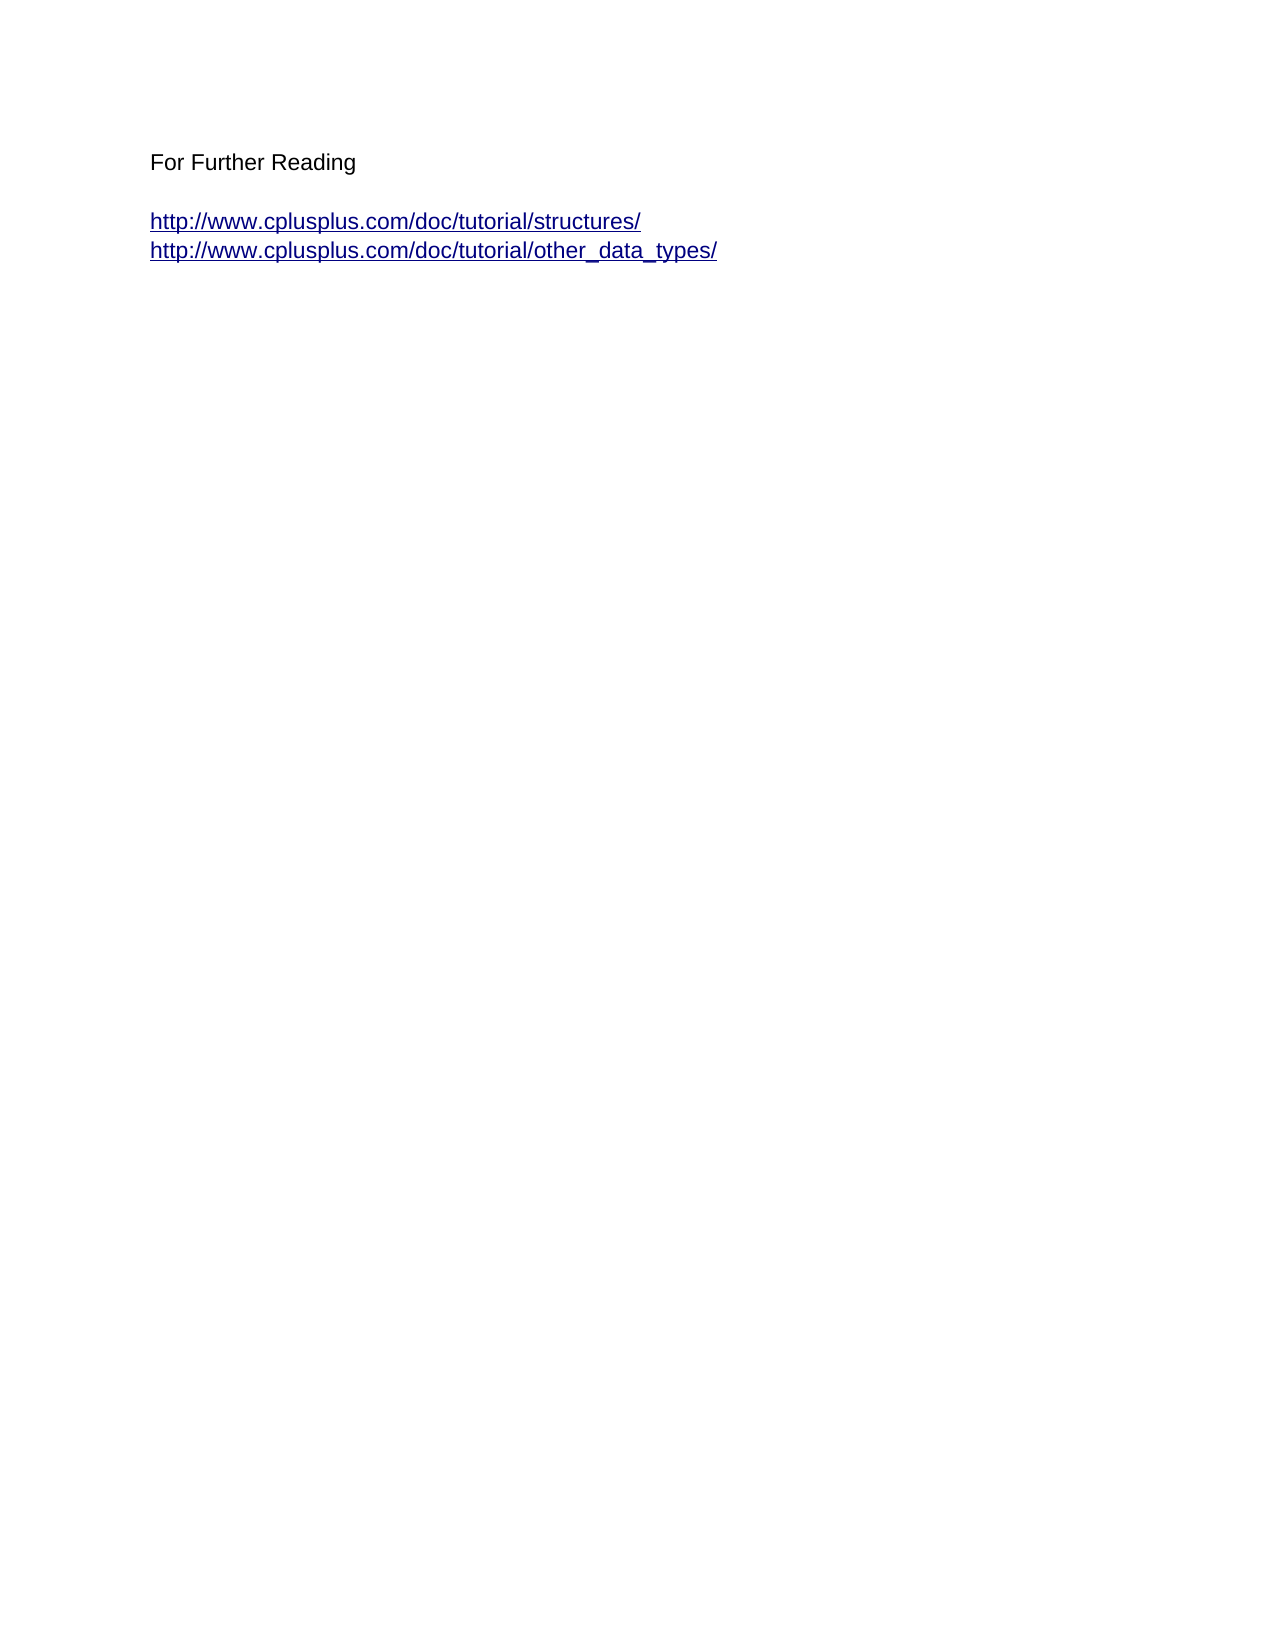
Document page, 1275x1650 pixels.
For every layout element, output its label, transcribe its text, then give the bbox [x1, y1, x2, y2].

text http://www.cplusplus.com/doc/tutorial/structures/ [150, 209, 1125, 234]
text For Further Reading [150, 150, 1125, 176]
text http://www.cplusplus.com/doc/tutorial/other_data_types/ [150, 238, 1125, 264]
